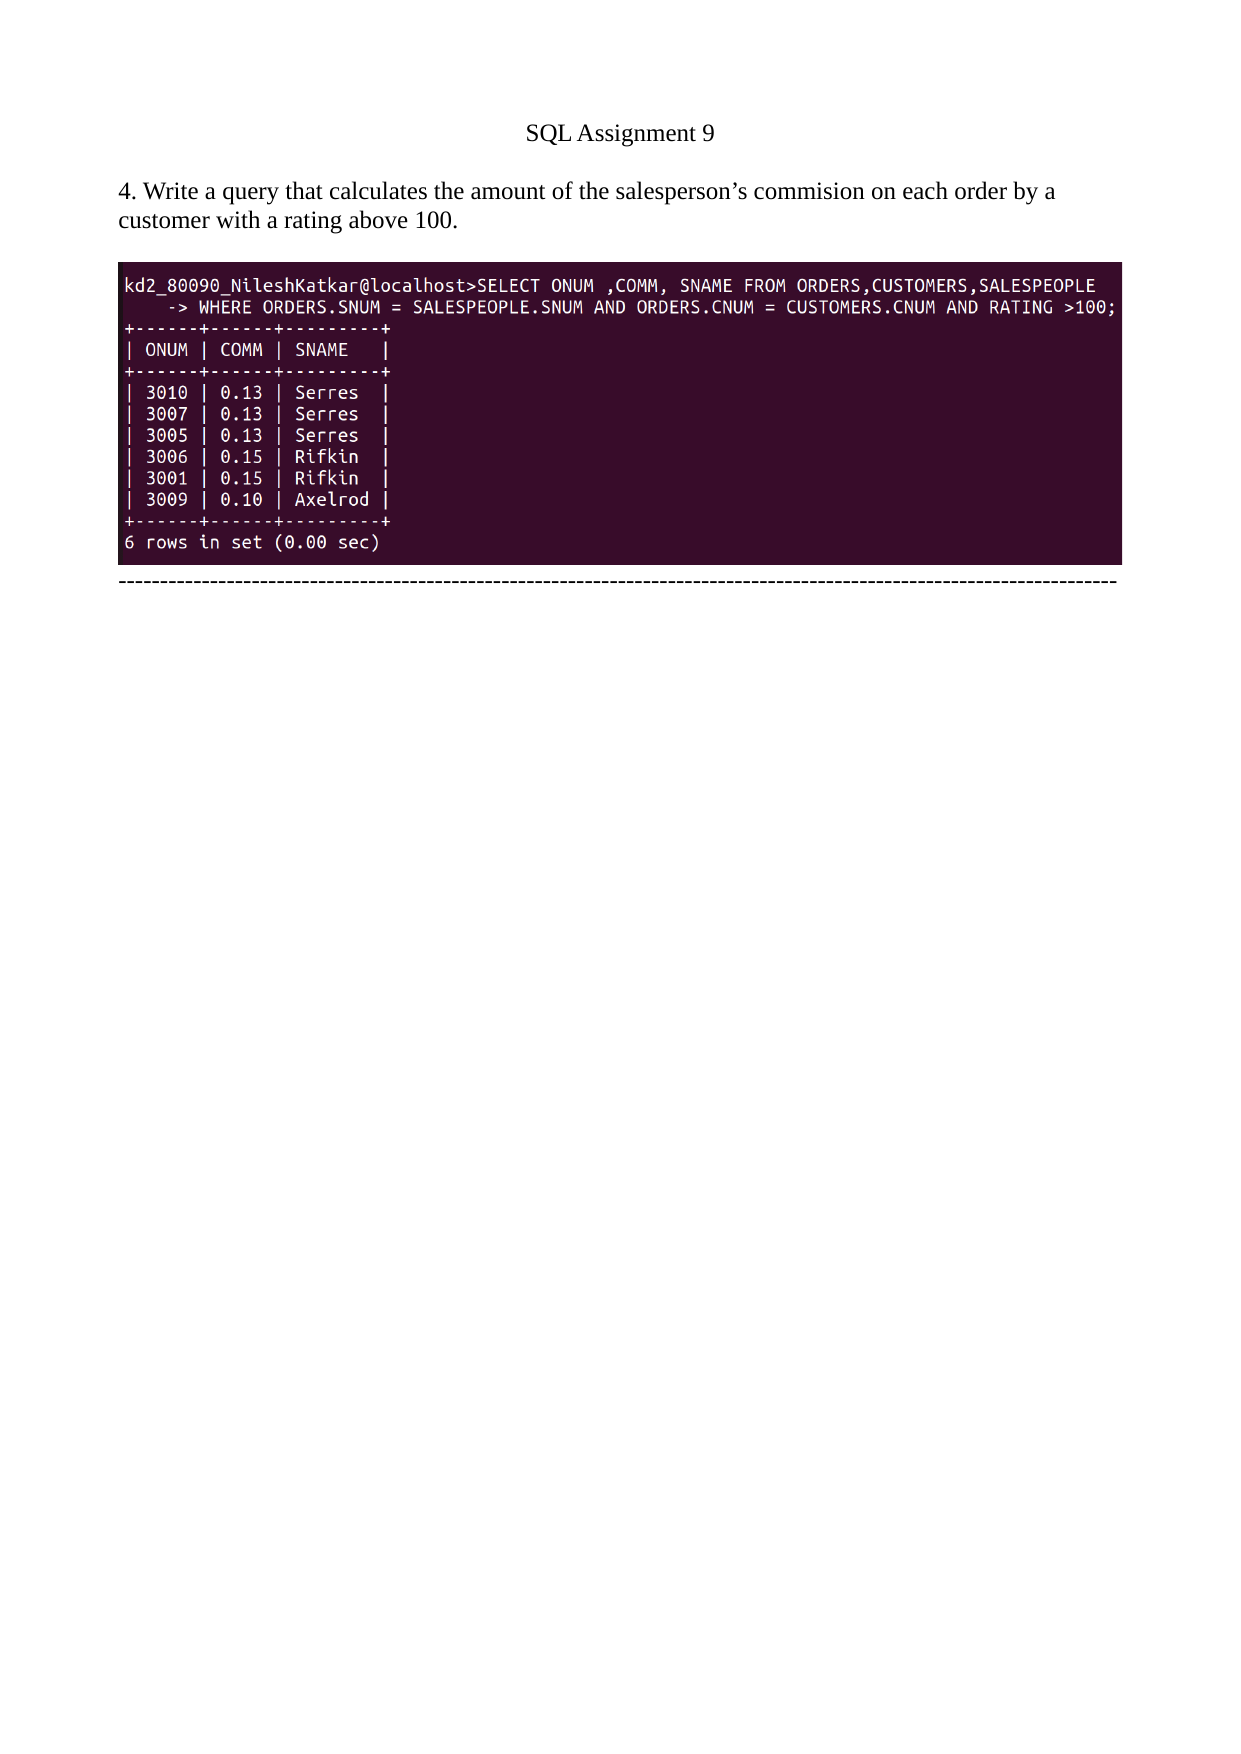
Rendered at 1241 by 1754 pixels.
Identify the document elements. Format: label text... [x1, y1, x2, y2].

text 4. Write a query that calculates the amount of the salesperson’s commision on each order by a customer with a rating above 100. [118, 176, 1122, 234]
picture [118, 262, 1123, 565]
text ------------------------------------------------------------------------------------------------------------------------ [118, 565, 1122, 593]
